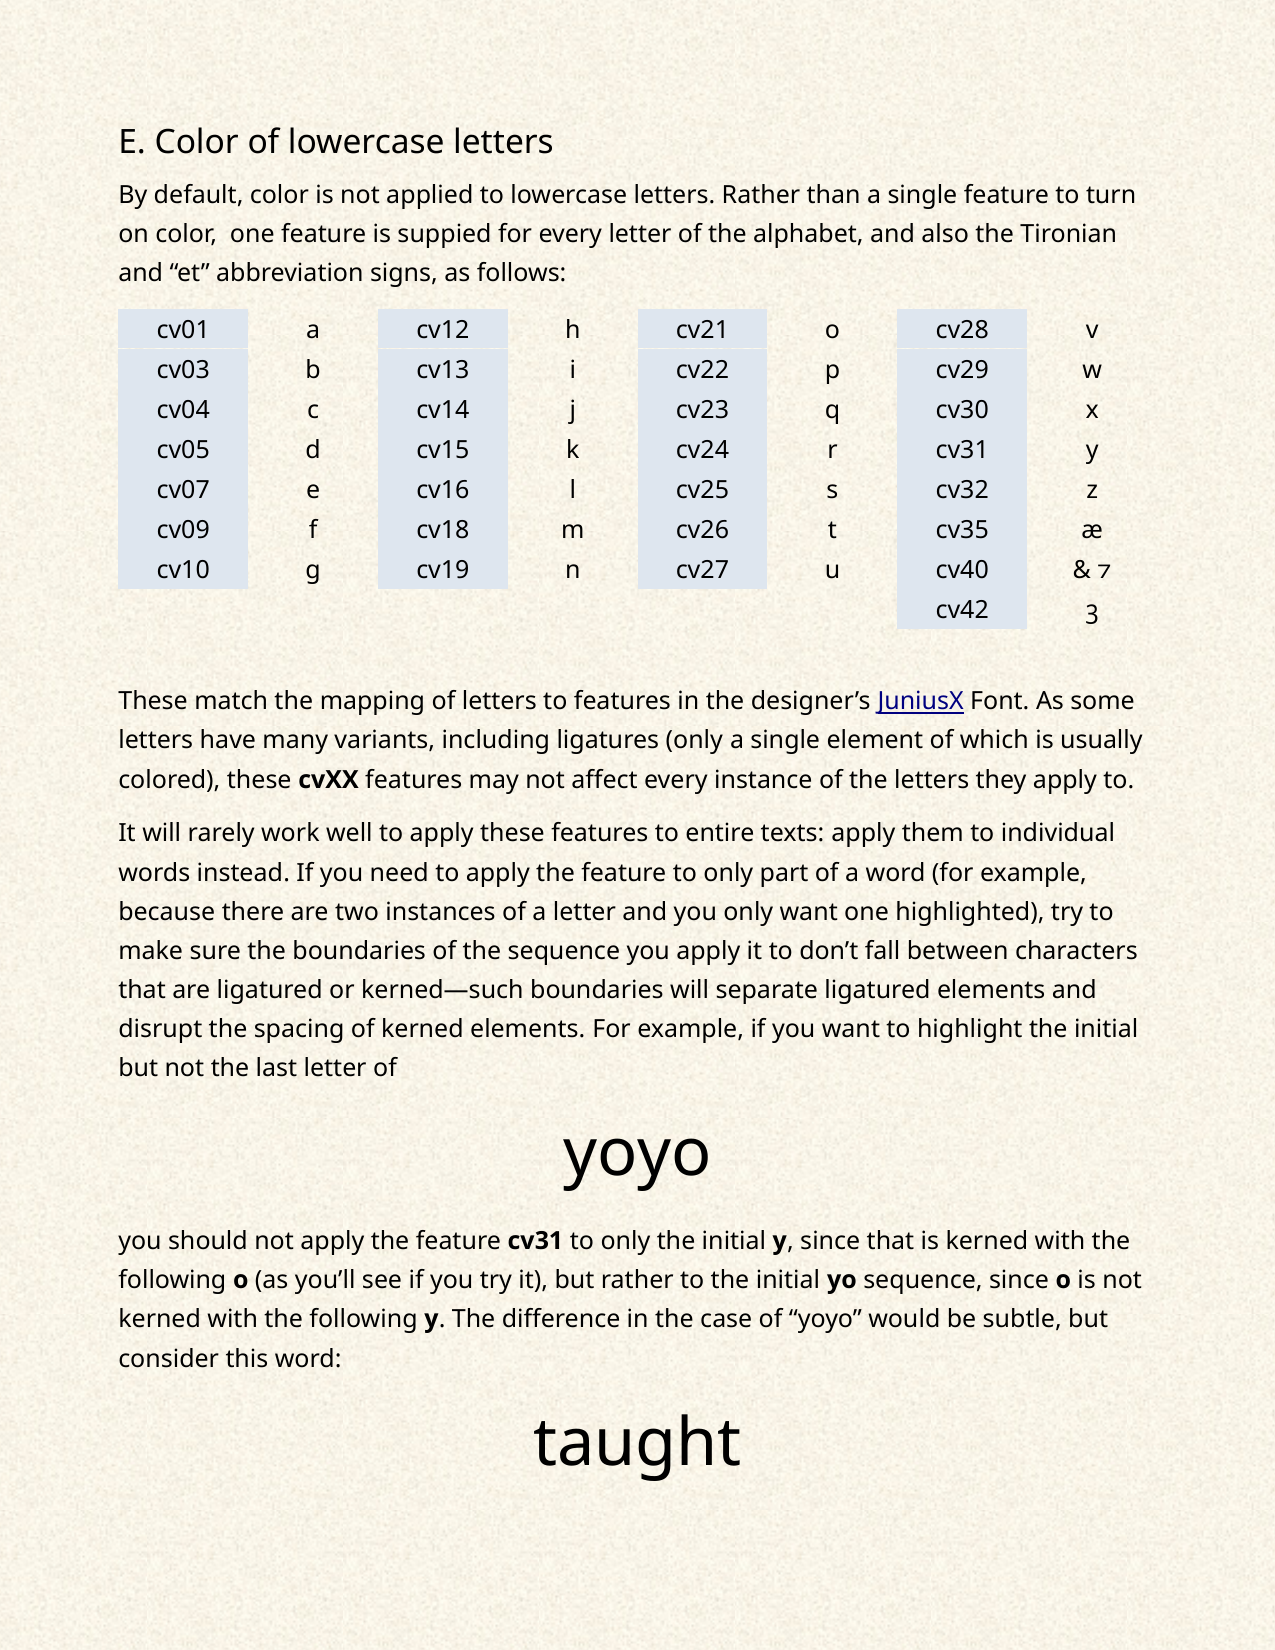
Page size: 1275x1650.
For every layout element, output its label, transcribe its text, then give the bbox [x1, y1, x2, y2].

table_cell r [767, 429, 897, 469]
table_cell u [767, 549, 897, 589]
text you should not apply the feature cv31 to only the initial y, since that is kerned with the following o (as you’ll see if you try it), but rather to the initial yo sequence, since o is not kerned with the following y. The difference in the case of “yoyo” would be subtle, but consider this word: [118, 1223, 1157, 1374]
table_cell c [248, 389, 378, 429]
table_header cv12 [378, 309, 508, 348]
table_cell cv07 [118, 469, 248, 509]
table_cell cv25 [638, 469, 767, 509]
table_cell cv24 [638, 429, 767, 469]
table_cell æ [1027, 509, 1157, 549]
text yoyo [118, 1104, 1157, 1195]
table_cell cv35 [897, 509, 1027, 549]
table_header cv01 [118, 309, 248, 348]
table_cell cv04 [118, 389, 248, 429]
table_cell b [248, 349, 378, 389]
table_cell i [508, 349, 637, 389]
table_cell l [508, 469, 637, 509]
table_cell [248, 589, 378, 629]
table_cell cv42 [897, 589, 1027, 629]
table_header cv21 [638, 309, 767, 348]
table_cell j [508, 389, 637, 429]
table_cell s [767, 469, 897, 509]
table_cell cv03 [118, 349, 248, 389]
table_cell z [1027, 469, 1157, 509]
text By default, color is not applied to lowercase letters. Rather than a single feature to turn on color, one feature is suppied for every letter of the alphabet, and also the Tironian and “et” abbreviation signs, as follows: [118, 176, 1157, 289]
table_cell [767, 589, 897, 629]
table_cell [118, 589, 248, 629]
table_cell e [248, 469, 378, 509]
text taught [118, 1394, 1157, 1485]
table_cell cv14 [378, 389, 508, 429]
table_cell cv29 [897, 349, 1027, 389]
table_cell m [508, 509, 637, 549]
table_cell cv26 [638, 509, 767, 549]
table_header h [508, 309, 637, 348]
table_cell w [1027, 349, 1157, 389]
table_cell cv18 [378, 509, 508, 549]
table_header cv28 [897, 309, 1027, 348]
table_cell cv09 [118, 509, 248, 549]
table_cell ꝫ [1027, 589, 1157, 629]
table_cell p [767, 349, 897, 389]
table_cell cv27 [638, 549, 767, 589]
table_cell cv32 [897, 469, 1027, 509]
subtitle E. Color of lowercase letters [118, 118, 1157, 164]
text It will rarely work well to apply these features to entire texts: apply them to individual words instead. If you need to apply the feature to only part of a word (for example, because there are two instances of a letter and you only want one highlighted), try to make sure the boundaries of the sequence you apply it to don’t fall between characters that are ligatured or kerned—such boundaries will separate ligatured elements and disrupt the spacing of kerned elements. For example, if you want to highlight the initial but not the last letter of [118, 815, 1157, 1084]
table_cell x [1027, 389, 1157, 429]
table_cell t [767, 509, 897, 549]
table_cell cv10 [118, 549, 248, 589]
table_cell cv30 [897, 389, 1027, 429]
table_cell cv23 [638, 389, 767, 429]
table_cell [378, 589, 508, 629]
table_cell cv19 [378, 549, 508, 589]
table_header v [1027, 309, 1157, 348]
table_cell cv16 [378, 469, 508, 509]
table_cell cv40 [897, 549, 1027, 589]
table_cell g [248, 549, 378, 589]
text These match the mapping of letters to features in the designer’s JuniusX Font. As some letters have many variants, including ligatures (only a single element of which is usually colored), these cvXX features may not affect every instance of the letters they apply to. [118, 683, 1157, 795]
table_cell y [1027, 429, 1157, 469]
table_cell d [248, 429, 378, 469]
table_cell cv15 [378, 429, 508, 469]
table_cell [508, 589, 637, 629]
table_cell [638, 589, 767, 629]
table_cell cv05 [118, 429, 248, 469]
table_cell & ⁊ [1027, 549, 1157, 589]
table_cell n [508, 549, 637, 589]
table_cell cv13 [378, 349, 508, 389]
table_cell q [767, 389, 897, 429]
table_cell k [508, 429, 637, 469]
picture [0, 0, 1275, 1650]
table_cell cv22 [638, 349, 767, 389]
table_header a [248, 309, 378, 348]
table_header o [767, 309, 897, 348]
table_cell f [248, 509, 378, 549]
table_cell cv31 [897, 429, 1027, 469]
